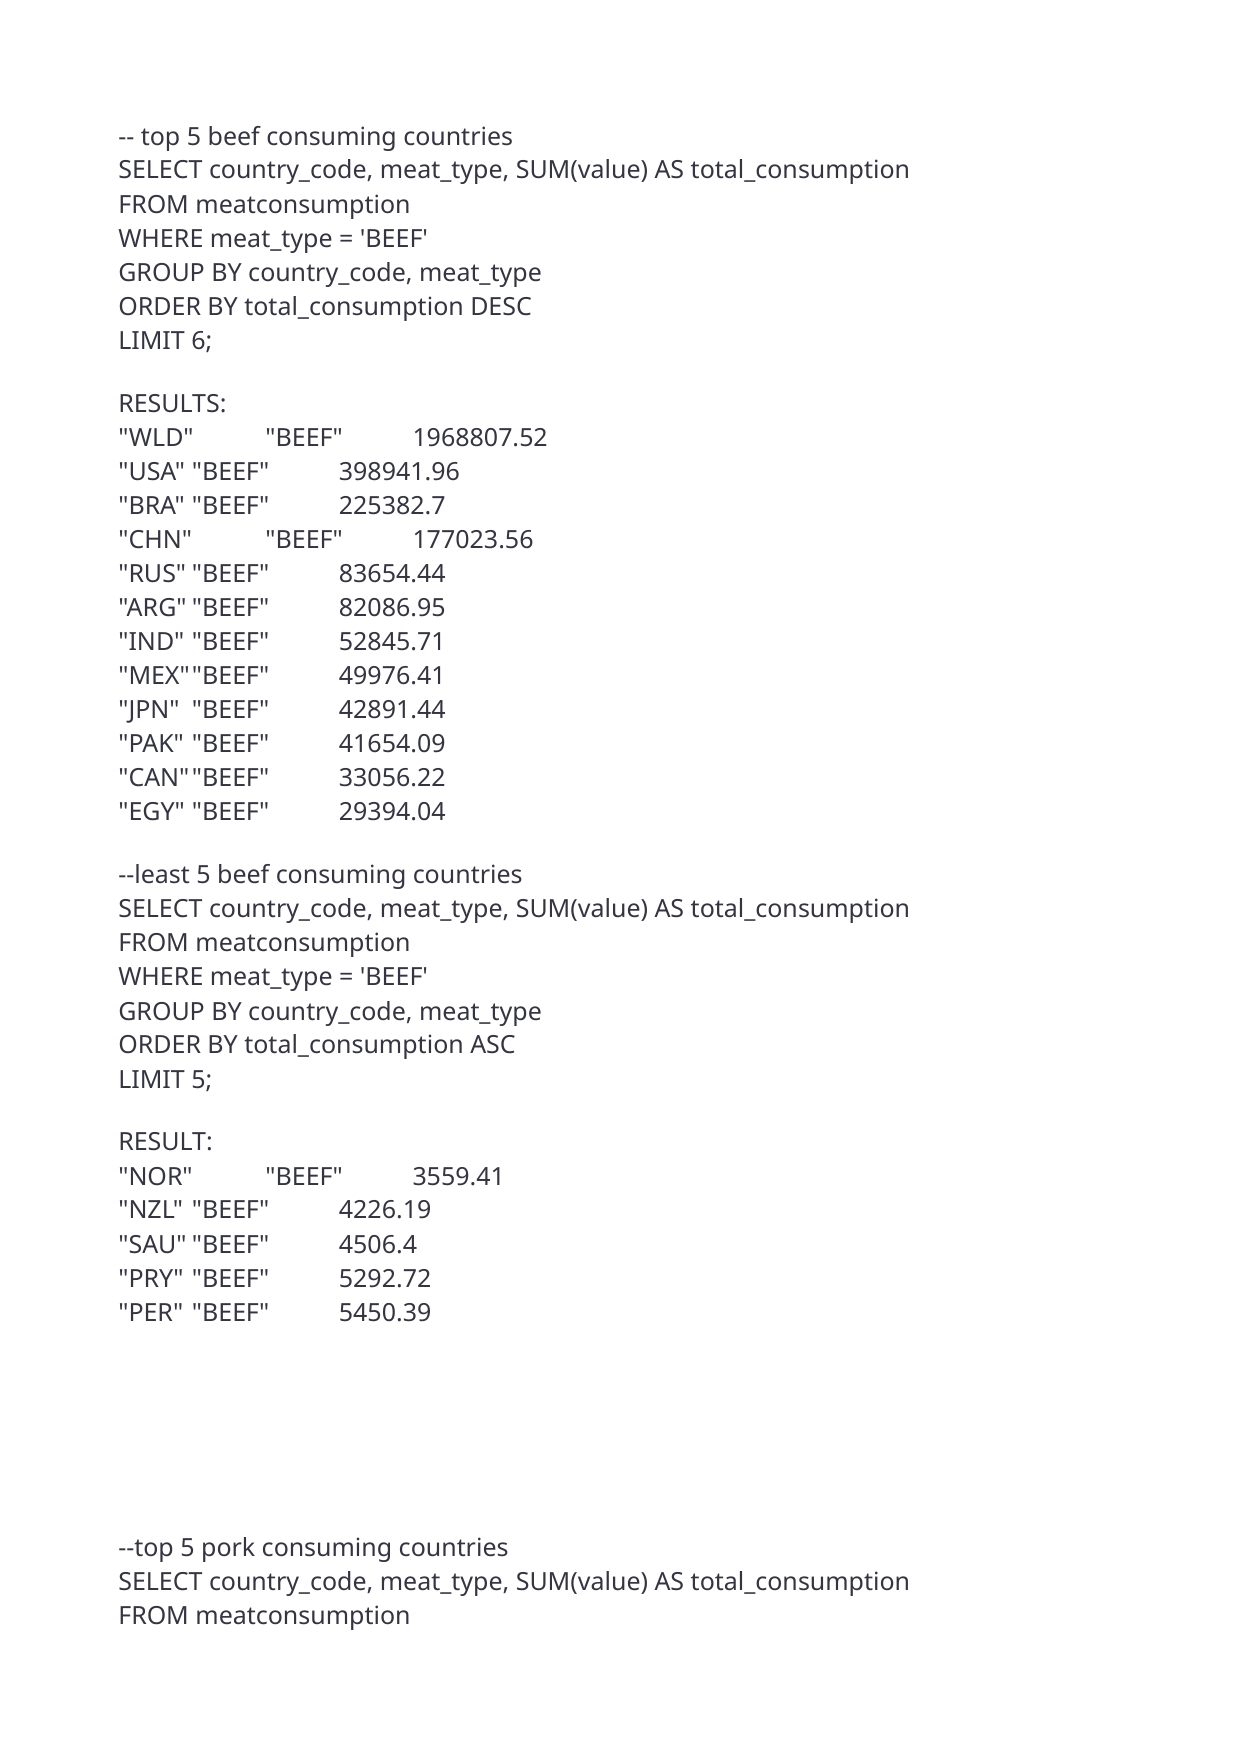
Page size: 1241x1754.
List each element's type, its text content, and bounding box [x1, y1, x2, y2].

text "PER" "BEEF" 5450.39 [118, 1294, 1122, 1328]
text ORDER BY total_consumption DESC [118, 288, 1122, 322]
text ORDER BY total_consumption ASC [118, 1027, 1122, 1061]
text WHERE meat_type = 'BEEF' [118, 959, 1122, 993]
text SELECT country_code, meat_type, SUM(value) AS total_consumption [118, 152, 1122, 186]
text "EGY" "BEEF" 29394.04 [118, 794, 1122, 828]
text "CHN" "BEEF" 177023.56 [118, 522, 1122, 556]
text "IND" "BEEF" 52845.71 [118, 624, 1122, 658]
text "PAK" "BEEF" 41654.09 [118, 726, 1122, 760]
text SELECT country_code, meat_type, SUM(value) AS total_consumption [118, 1564, 1122, 1598]
text "MEX" "BEEF" 49976.41 [118, 658, 1122, 692]
text GROUP BY country_code, meat_type [118, 254, 1122, 288]
text FROM meatconsumption [118, 1598, 1122, 1632]
text SELECT country_code, meat_type, SUM(value) AS total_consumption [118, 891, 1122, 925]
text "CAN" "BEEF" 33056.22 [118, 760, 1122, 794]
text FROM meatconsumption [118, 186, 1122, 220]
text "NZL" "BEEF" 4226.19 [118, 1192, 1122, 1226]
text LIMIT 5; [118, 1061, 1122, 1095]
text "NOR" "BEEF" 3559.41 [118, 1158, 1122, 1192]
text LIMIT 6; [118, 322, 1122, 357]
text WHERE meat_type = 'BEEF' [118, 220, 1122, 254]
text --top 5 pork consuming countries [118, 1530, 1122, 1564]
text "BRA" "BEEF" 225382.7 [118, 487, 1122, 522]
text RESULT: [118, 1124, 1122, 1158]
text "SAU" "BEEF" 4506.4 [118, 1226, 1122, 1260]
text -- top 5 beef consuming countries [118, 118, 1122, 152]
text FROM meatconsumption [118, 925, 1122, 959]
text "JPN" "BEEF" 42891.44 [118, 692, 1122, 726]
text "WLD" "BEEF" 1968807.52 [118, 419, 1122, 453]
text --least 5 beef consuming countries [118, 857, 1122, 891]
text "PRY" "BEEF" 5292.72 [118, 1260, 1122, 1294]
text RESULTS: [118, 385, 1122, 419]
text "USA" "BEEF" 398941.96 [118, 453, 1122, 487]
text "ARG" "BEEF" 82086.95 [118, 590, 1122, 624]
text "RUS" "BEEF" 83654.44 [118, 556, 1122, 590]
text GROUP BY country_code, meat_type [118, 993, 1122, 1027]
